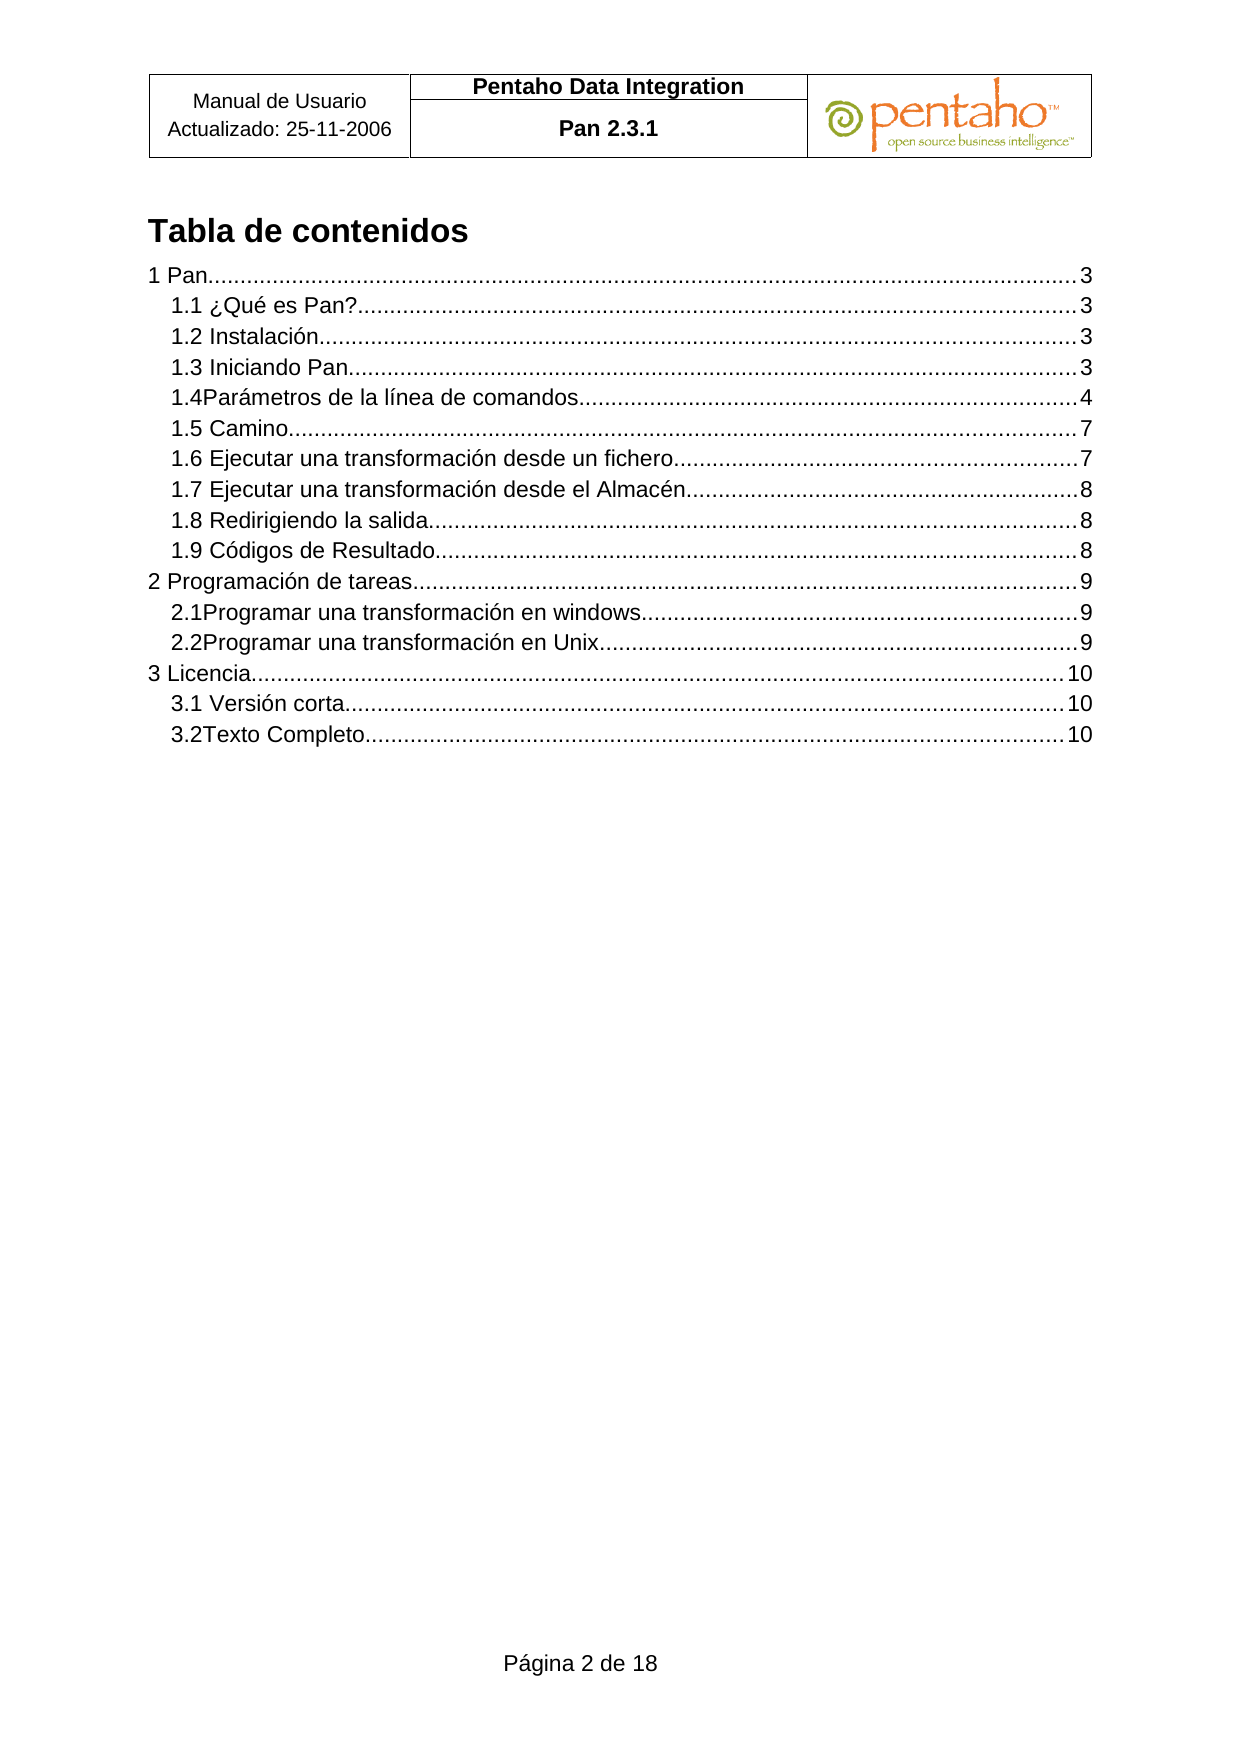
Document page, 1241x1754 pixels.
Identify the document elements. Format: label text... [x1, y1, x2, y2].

text 1.4Parámetros de la línea de comandos 4 [171, 385, 1092, 410]
subtitle Tabla de contenidos [148, 213, 1092, 250]
text 1.2 Instalación 3 [171, 323, 1092, 349]
text 2.1Programar una transformación en windows 9 [171, 599, 1092, 625]
text 2 Programación de tareas 9 [148, 568, 1092, 594]
text 3.1 Versión corta 10 [171, 691, 1092, 717]
text 1.7 Ejecutar una transformación desde el Almacén 8 [171, 477, 1092, 502]
text 2.2Programar una transformación en Unix 9 [171, 630, 1092, 655]
text 3 Licencia 10 [148, 660, 1092, 686]
text 1 Pan 3 [148, 262, 1092, 288]
text 1.3 Iniciando Pan 3 [171, 354, 1092, 380]
text 1.1 ¿Qué es Pan? 3 [171, 293, 1092, 318]
text 3.2Texto Completo 10 [171, 722, 1092, 747]
text 1.6 Ejecutar una transformación desde un fichero 7 [171, 446, 1092, 472]
text 1.5 Camino 7 [171, 415, 1092, 441]
text 1.8 Redirigiendo la salida 8 [171, 507, 1092, 533]
text 1.9 Códigos de Resultado 8 [171, 538, 1092, 563]
